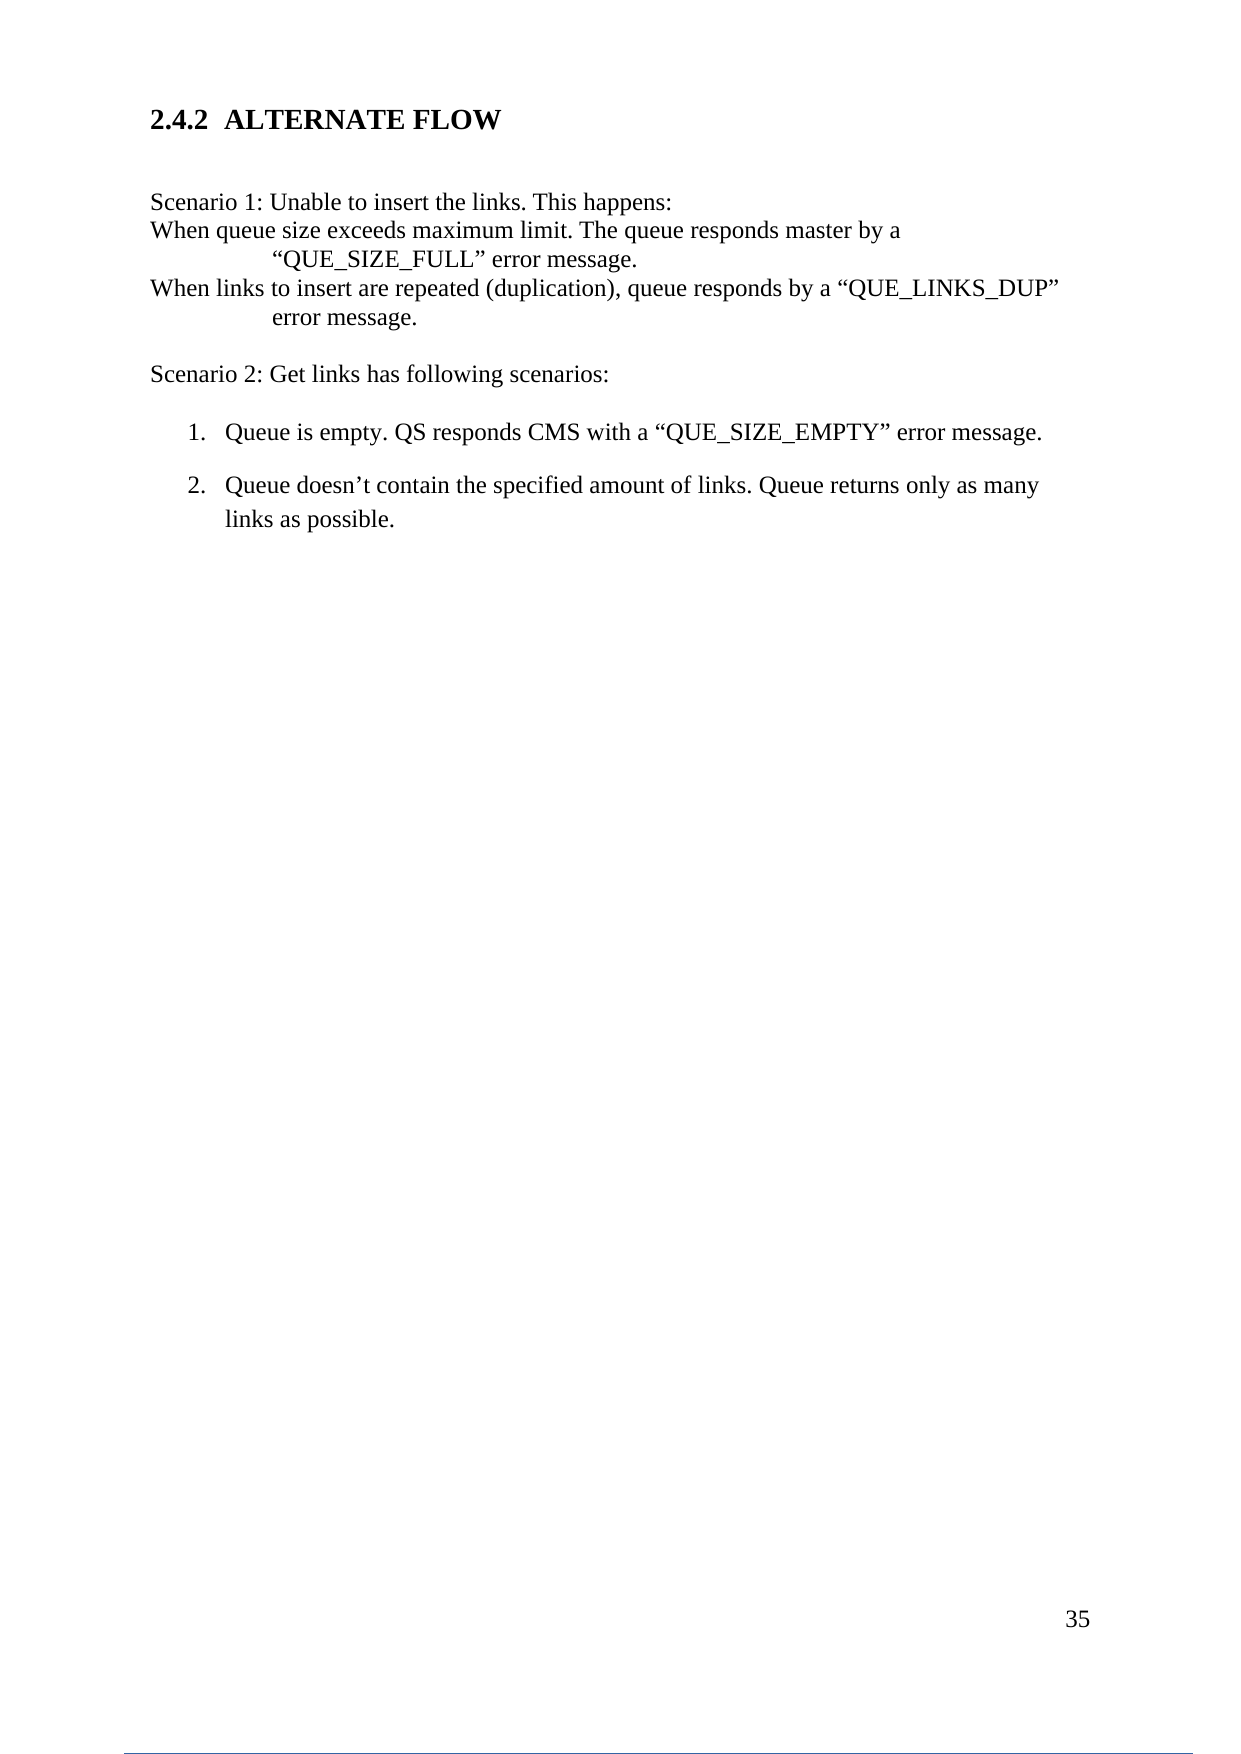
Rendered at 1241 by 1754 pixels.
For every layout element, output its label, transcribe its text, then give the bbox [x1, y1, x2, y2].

text Scenario 2: Get links has following scenarios: [150, 359, 1090, 388]
text Scenario 1: Unable to insert the links. This happens: [150, 187, 1090, 216]
text When links to insert are repeated (duplication), queue responds by a “QUE_LINKS_DUP” error message. [150, 273, 1090, 331]
subtitle 2.4.2 ALTERNATE FLOW [150, 102, 1090, 136]
text When queue size exceeds maximum limit. The queue responds master by a “QUE_SIZE_FULL” error message. [150, 216, 1090, 273]
list Queue is empty. QS responds CMS with a “QUE_SIZE_EMPTY” error message. [187, 417, 1090, 446]
list Queue doesn’t contain the specified amount of links. Queue returns only as many links as possible. [187, 471, 1090, 532]
